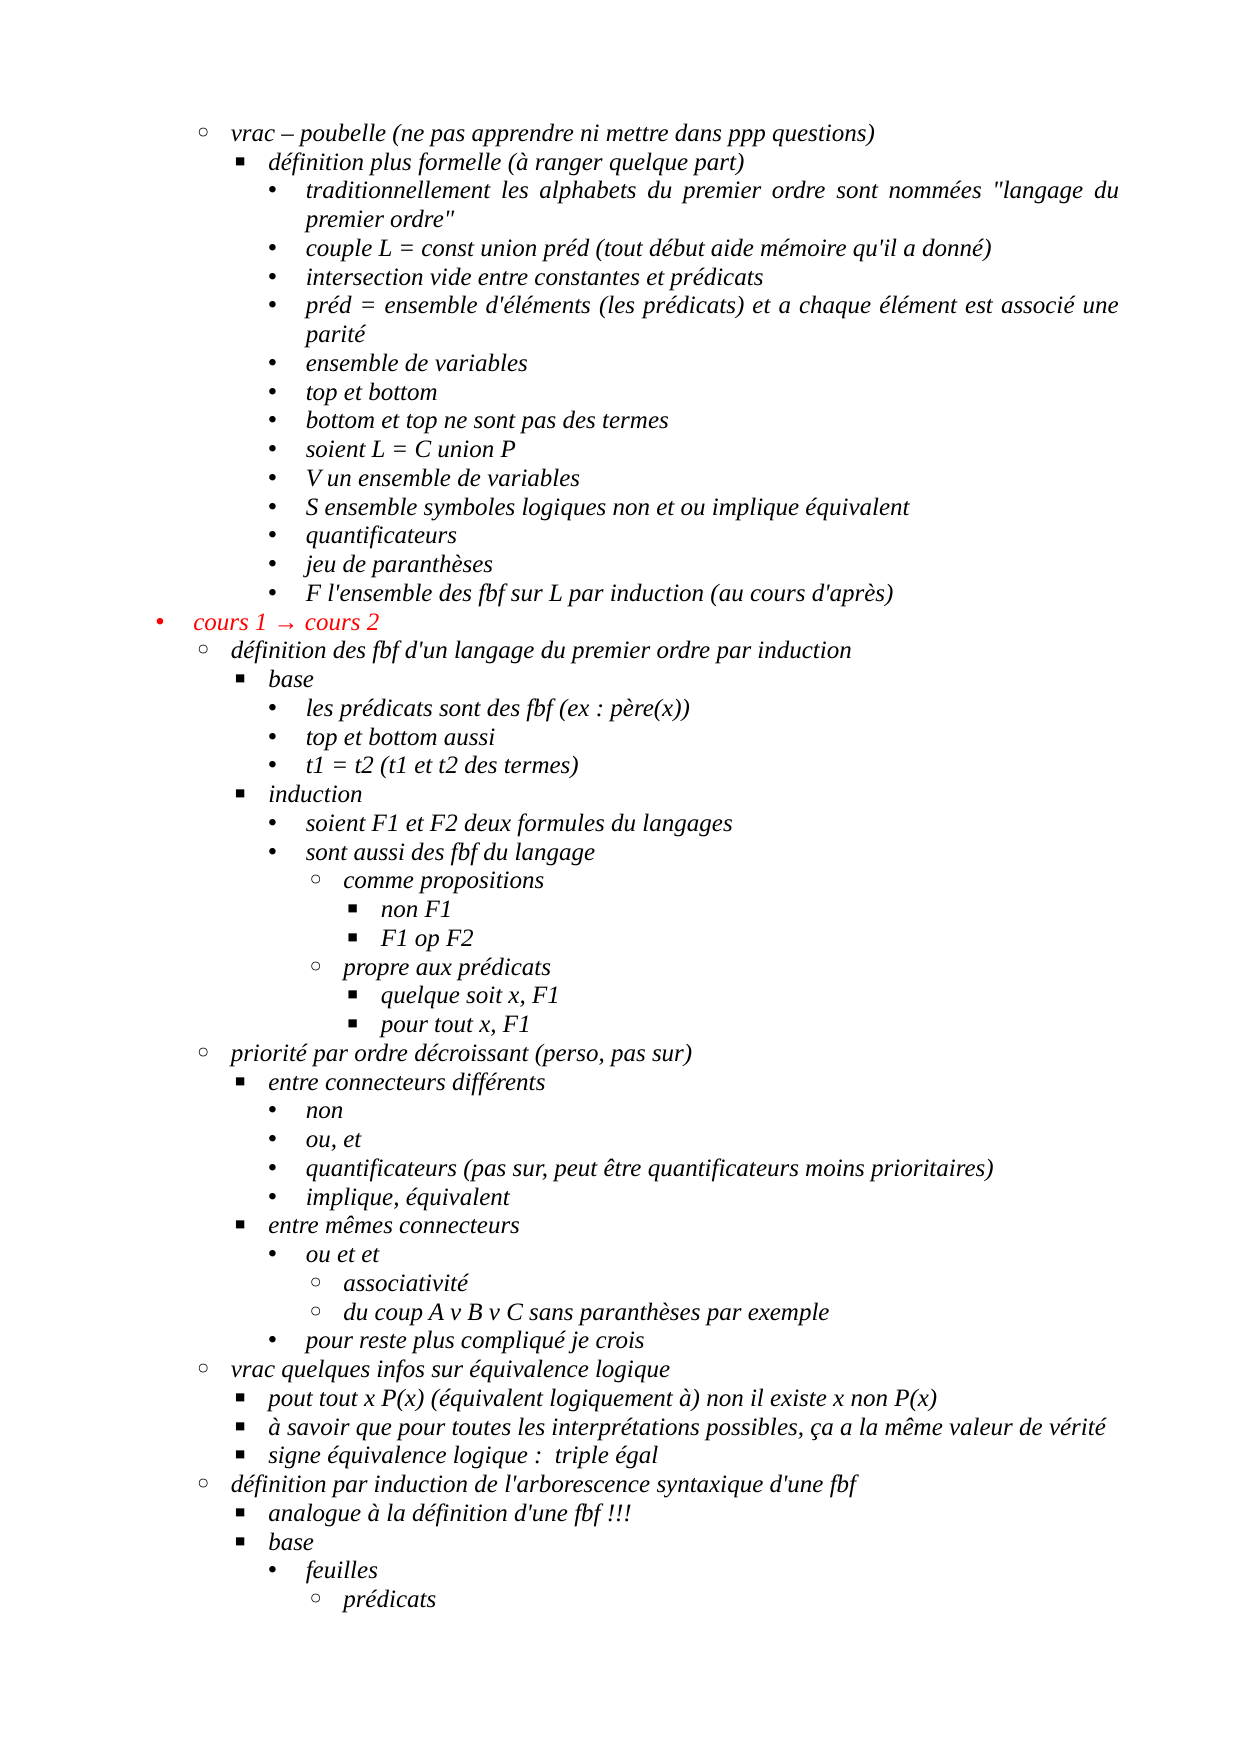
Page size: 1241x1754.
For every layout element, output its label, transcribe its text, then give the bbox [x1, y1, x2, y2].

list signe équivalence logique : triple égal [231, 1441, 1122, 1469]
list à savoir que pour toutes les interprétations possibles, ça a la même valeur de vérité [231, 1412, 1122, 1441]
list ou et et [268, 1239, 1122, 1268]
list base [231, 664, 1122, 693]
list induction [231, 779, 1122, 808]
list préd = ensemble d'éléments (les prédicats) et a chaque élément est associé une parité [268, 291, 1122, 348]
list jeu de paranthèses [268, 549, 1122, 578]
list soient L = C union P [268, 434, 1122, 463]
list les prédicats sont des fbf (ex : père(x)) [268, 693, 1122, 722]
list définition des fbf d'un langage du premier ordre par induction [193, 636, 1122, 664]
list intersection vide entre constantes et prédicats [268, 262, 1122, 291]
list entre mêmes connecteurs [231, 1211, 1122, 1239]
list définition plus formelle (à ranger quelque part) [231, 147, 1122, 176]
list priorité par ordre décroissant (perso, pas sur) [193, 1038, 1122, 1067]
list quelque soit x, F1 [343, 981, 1122, 1009]
list ou, et [268, 1124, 1122, 1153]
list pour tout x, F1 [343, 1009, 1122, 1038]
list non F1 [343, 894, 1122, 923]
list base [231, 1527, 1122, 1556]
list implique, équivalent [268, 1182, 1122, 1211]
list cours 1 → cours 2 [156, 607, 1122, 636]
list traditionnellement les alphabets du premier ordre sont nommées "langage du premier ordre" [268, 176, 1122, 233]
list analogue à la définition d'une fbf !!! [231, 1498, 1122, 1527]
list vrac quelques infos sur équivalence logique [193, 1354, 1122, 1383]
list top et bottom aussi [268, 722, 1122, 751]
list du coup A v B v C sans paranthèses par exemple [306, 1297, 1122, 1326]
list ensemble de variables [268, 348, 1122, 377]
list feuilles [268, 1556, 1122, 1584]
list définition par induction de l'arborescence syntaxique d'une fbf [193, 1469, 1122, 1498]
list F l'ensemble des fbf sur L par induction (au cours d'après) [268, 578, 1122, 607]
list S ensemble symboles logiques non et ou implique équivalent [268, 492, 1122, 521]
list non [268, 1096, 1122, 1124]
list pour reste plus compliqué je crois [268, 1326, 1122, 1354]
list quantificateurs [268, 521, 1122, 549]
list propre aux prédicats [306, 952, 1122, 981]
list F1 op F2 [343, 923, 1122, 952]
list top et bottom [268, 377, 1122, 406]
list pout tout x P(x) (équivalent logiquement à) non il existe x non P(x) [231, 1383, 1122, 1412]
list t1 = t2 (t1 et t2 des termes) [268, 751, 1122, 779]
list associativité [306, 1268, 1122, 1297]
list quantificateurs (pas sur, peut être quantificateurs moins prioritaires) [268, 1153, 1122, 1182]
list comme propositions [306, 866, 1122, 894]
list prédicats [306, 1584, 1122, 1613]
list vrac – poubelle (ne pas apprendre ni mettre dans ppp questions) [193, 118, 1122, 147]
list sont aussi des fbf du langage [268, 837, 1122, 866]
list V un ensemble de variables [268, 463, 1122, 492]
list bottom et top ne sont pas des termes [268, 406, 1122, 434]
list entre connecteurs différents [231, 1067, 1122, 1096]
list couple L = const union préd (tout début aide mémoire qu'il a donné) [268, 233, 1122, 262]
list soient F1 et F2 deux formules du langages [268, 808, 1122, 837]
